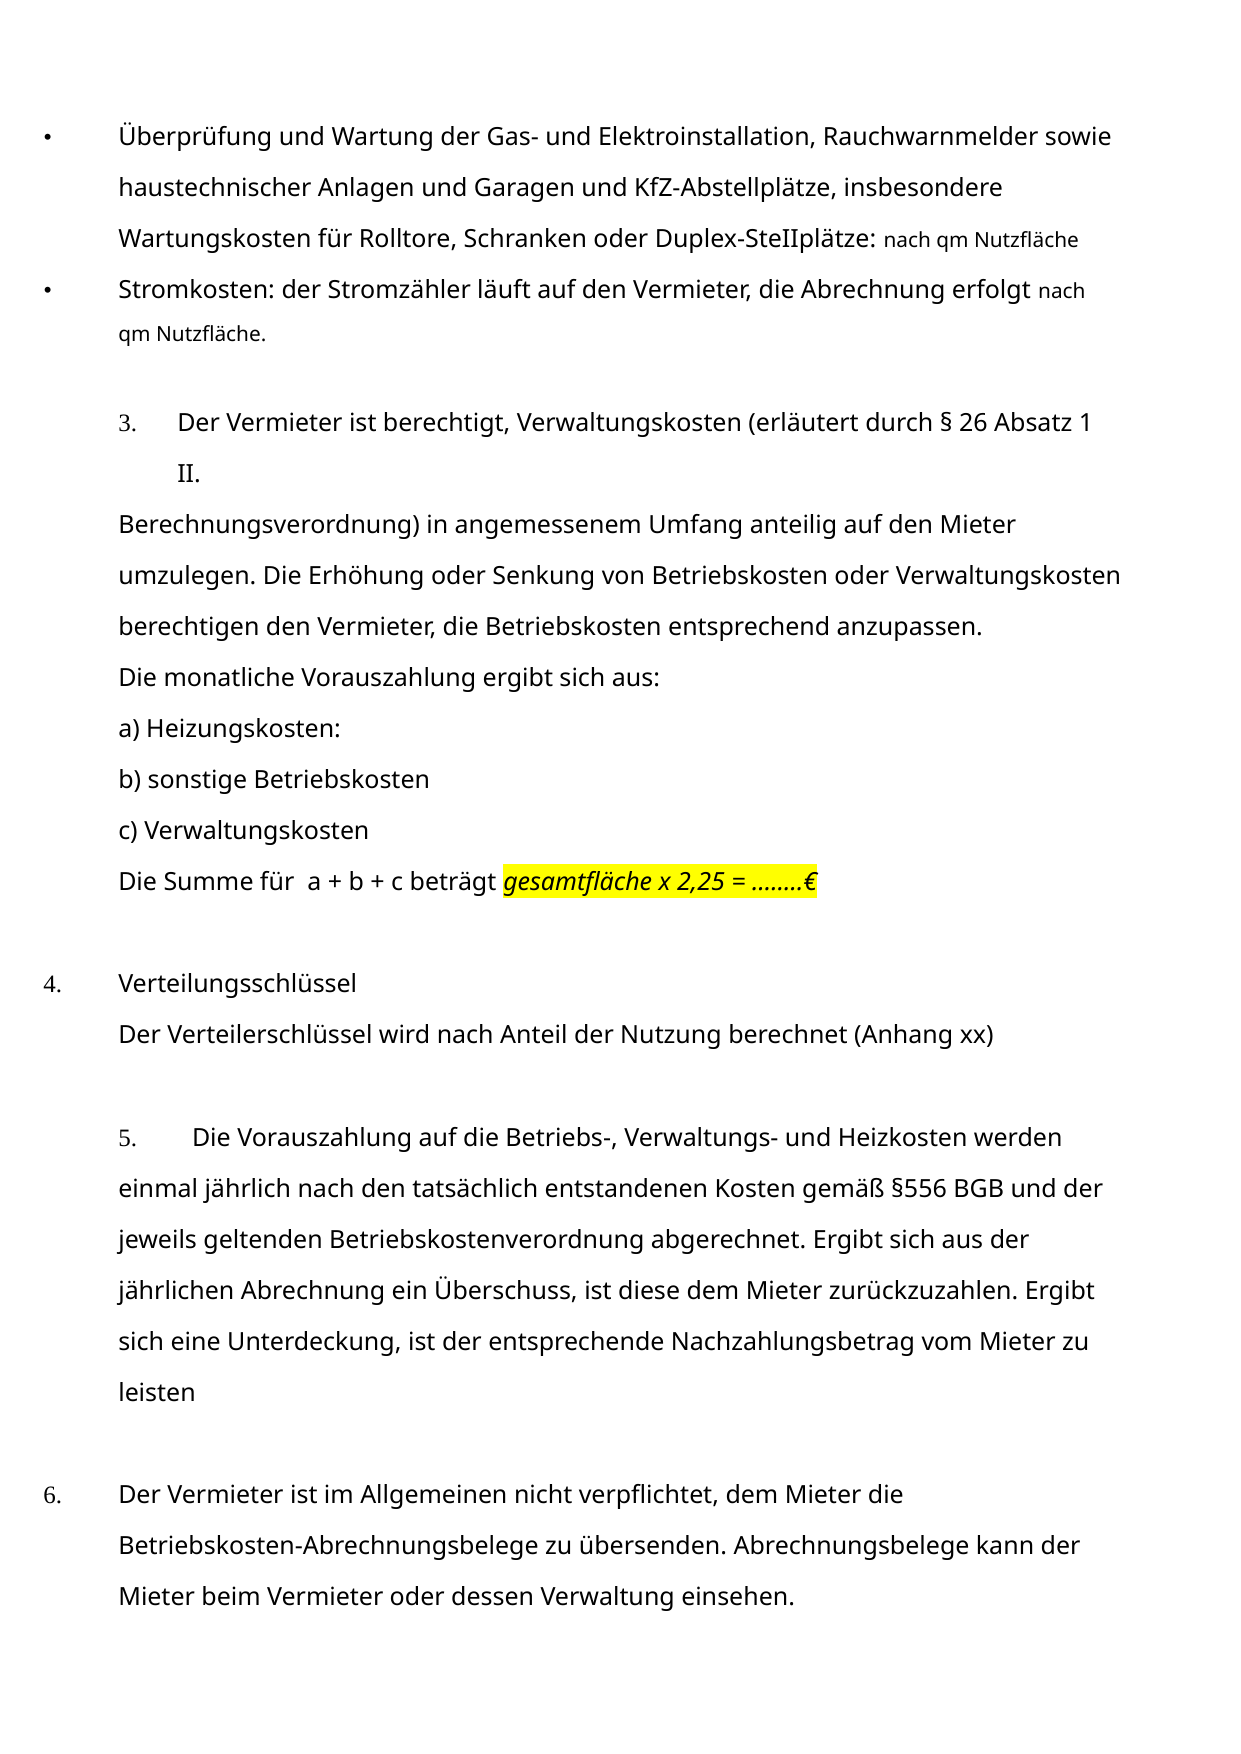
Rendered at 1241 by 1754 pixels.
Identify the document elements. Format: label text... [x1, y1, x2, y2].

list Der Vermieter ist im Allgemeinen nicht verpflichtet, dem Mieter die [43, 1477, 1122, 1511]
text Die Summe für a + b + c beträgt gesamtfläche x 2,25 = ……..€ [118, 864, 1122, 898]
list Der Vermieter ist berechtigt, Verwaltungskosten (erläutert durch § 26 Absatz 1 II. [118, 405, 1122, 490]
list Stromkosten: der Stromzähler läuft auf den Vermieter, die Abrechnung erfolgt nach qm Nutzfläche. [43, 271, 1122, 348]
text einmal jährlich nach den tatsächlich entstandenen Kosten gemäß §556 BGB und der jeweils geltenden Betriebskostenverordnung abgerechnet. Ergibt sich aus der jährlichen Abrechnung ein Überschuss, ist diese dem Mieter zurückzuzahlen. Ergibt sich eine Unterdeckung, ist der entsprechende Nachzahlungsbetrag vom Mieter zu leisten [118, 1170, 1122, 1408]
text Die monatliche Vorauszahlung ergibt sich aus: [118, 660, 1122, 694]
text Betriebskosten-Abrechnungsbelege zu übersenden. Abrechnungsbelege kann der Mieter beim Vermieter oder dessen Verwaltung einsehen. [118, 1528, 1122, 1613]
list Überprüfung und Wartung der Gas- und Elektroinstallation, Rauchwarnmelder sowie haustechnischer Anlagen und Garagen und KfZ-Abstellplätze, insbesondere Wartungskosten für Rolltore, Schranken oder Duplex- SteIIplätze: nach qm Nutzfläche [43, 118, 1122, 254]
text Berechnungsverordnung) in angemessenem Umfang anteilig auf den Mieter umzulegen. Die Erhöhung oder Senkung von Betriebskosten oder Verwaltungskosten berechtigen den Vermieter, die Betriebskosten entsprechend anzupassen. [118, 507, 1122, 643]
text b) sonstige Betriebskosten [118, 762, 1122, 796]
list Die Vorauszahlung auf die Betriebs-, Verwaltungs- und Heizkosten werden [118, 1119, 1122, 1153]
text Der Verteilerschlüssel wird nach Anteil der Nutzung berechnet (Anhang xx) [118, 1017, 1122, 1051]
list Verteilungsschlüssel [43, 966, 1122, 1000]
text c) Verwaltungskosten [118, 813, 1122, 847]
text a) Heizungskosten: [118, 711, 1122, 745]
